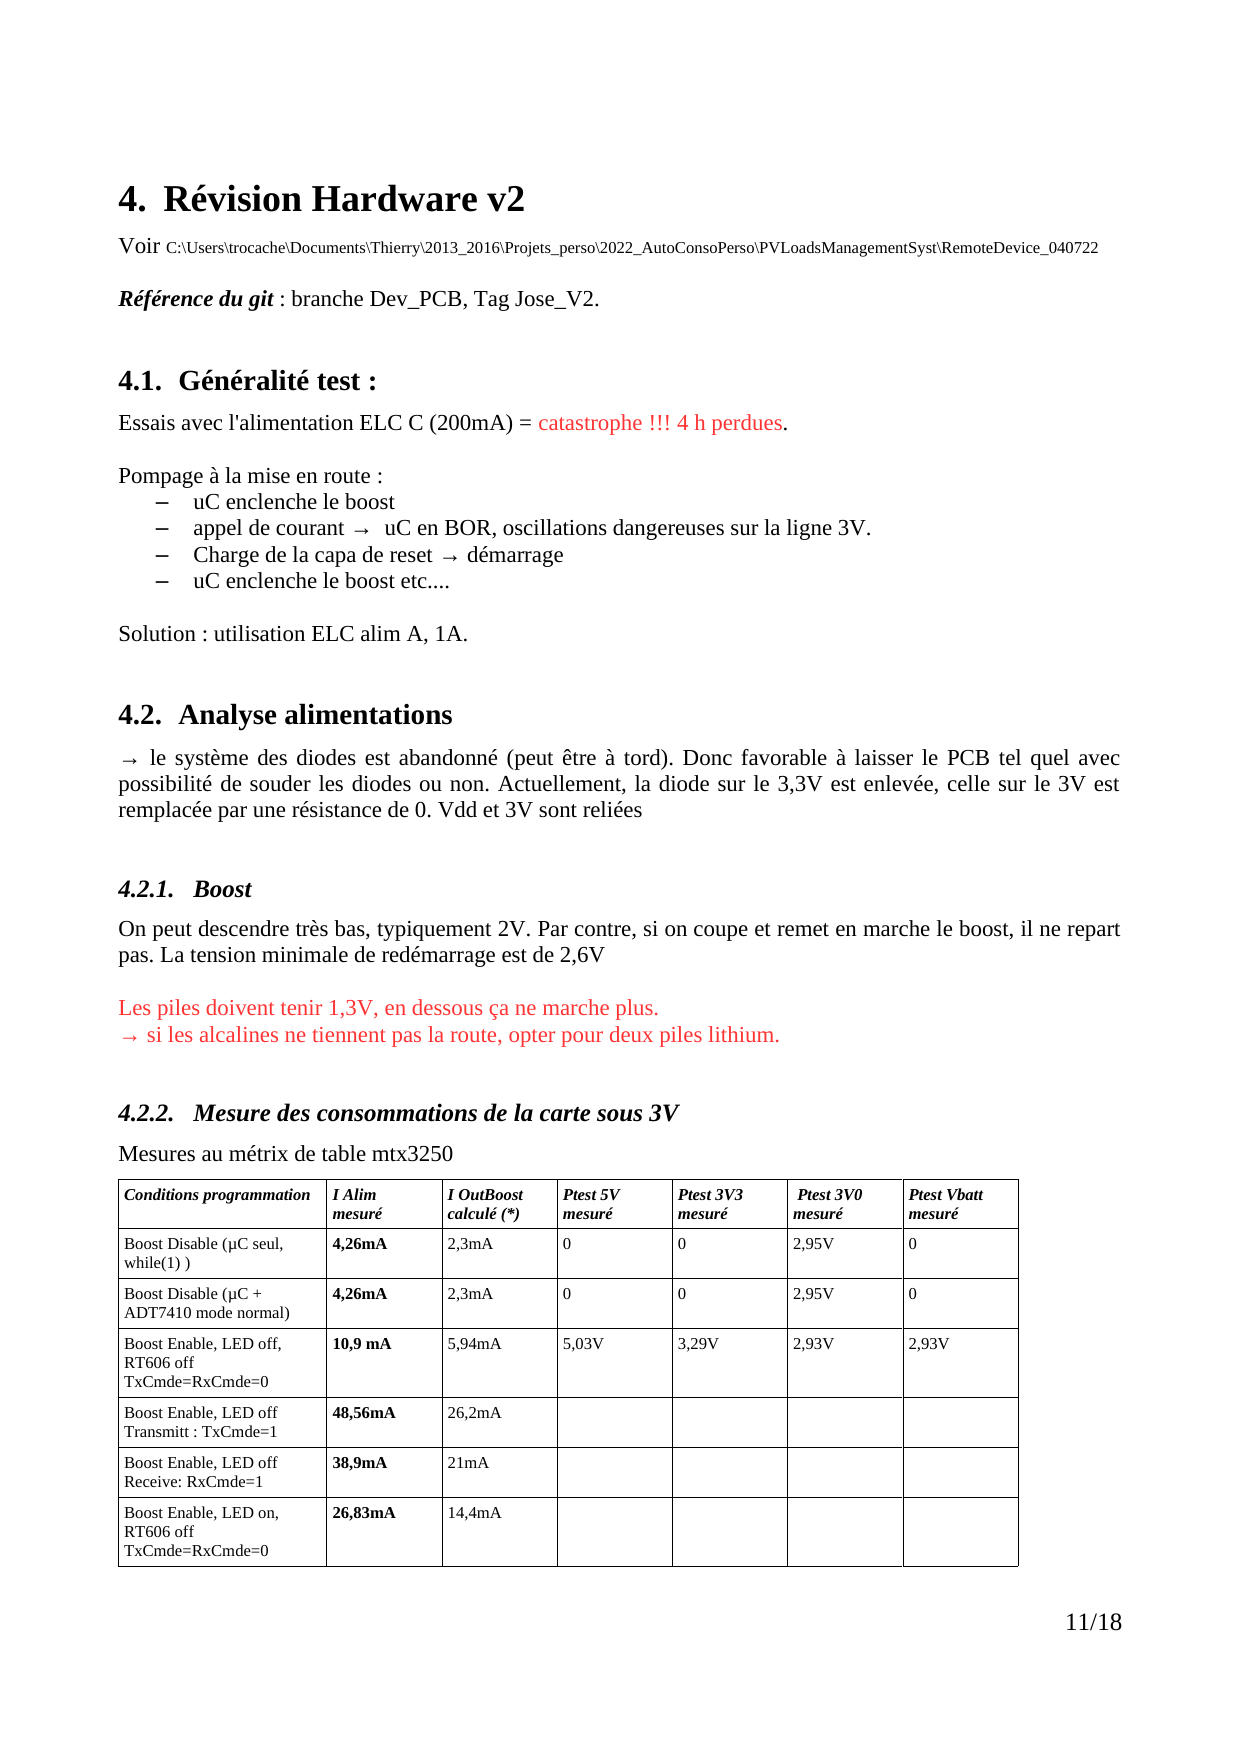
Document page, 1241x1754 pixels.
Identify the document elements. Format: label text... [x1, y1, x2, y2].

table_cell 0 [558, 1279, 672, 1328]
subtitle Analyse alimentations [118, 697, 1122, 731]
table_cell 2,3mA [443, 1279, 557, 1328]
table_cell Boost Enable, LED off Receive: RxCmde=1 [119, 1448, 326, 1497]
table_cell 3,29V [673, 1329, 787, 1397]
table_cell 0 [904, 1229, 1018, 1278]
table_header I OutBoost calculé (*) [443, 1180, 557, 1228]
list uC enclenche le boost etc.... [156, 567, 1122, 593]
table_cell Boost Enable, LED off Transmitt : TxCmde=1 [119, 1398, 326, 1447]
table_cell 48,56mA [327, 1398, 442, 1447]
table_cell 5,03V [558, 1329, 672, 1397]
text Solution : utilisation ELC alim A, 1A. [118, 620, 1122, 646]
table_cell Boost Disable (µC seul, while(1) ) [119, 1229, 326, 1278]
subtitle Généralité test : [118, 363, 1122, 396]
table_cell [788, 1498, 902, 1566]
table_cell [673, 1398, 787, 1447]
text Les piles doivent tenir 1,3V, en dessous ça ne marche plus. [118, 994, 1122, 1021]
table_header I Alim mesuré [327, 1180, 442, 1228]
subtitle Révision Hardware v2 [118, 176, 1122, 220]
table_cell 2,3mA [443, 1229, 557, 1278]
table_cell 0 [673, 1229, 787, 1278]
table_cell 2,93V [788, 1329, 902, 1397]
list Charge de la capa de reset → démarrage [156, 541, 1122, 567]
table_cell [788, 1448, 902, 1497]
table_cell 21mA [443, 1448, 557, 1497]
text On peut descendre très bas, typiquement 2V. Par contre, si on coupe et remet en marche le boost, il ne repart pas. La tension minimale de redémarrage est de 2,6V [118, 915, 1122, 968]
table_cell 2,95V [788, 1279, 902, 1328]
table_header Ptest 5V mesuré [558, 1180, 672, 1228]
table_cell 4,26mA [327, 1279, 442, 1328]
table_cell 4,26mA [327, 1229, 442, 1278]
table_cell 0 [673, 1279, 787, 1328]
table_header Ptest 3V0 mesuré [788, 1180, 902, 1228]
text Référence du git : branche Dev_PCB, Tag Jose_V2. [118, 285, 1122, 312]
subtitle Boost [118, 874, 1122, 903]
list uC enclenche le boost [156, 488, 1122, 514]
table_cell [558, 1398, 672, 1447]
table_cell [673, 1448, 787, 1497]
table_cell [673, 1498, 787, 1566]
table_cell Boost Disable (µC + ADT7410 mode normal) [119, 1279, 326, 1328]
table_cell 14,4mA [443, 1498, 557, 1566]
list appel de courant → uC en BOR, oscillations dangereuses sur la ligne 3V. [156, 514, 1122, 541]
text Voir C:\Users\trocache\Documents\Thierry\2013_2016\Projets_perso\2022_AutoConsoPerso\PVLoadsManagementSyst\RemoteDevice_040722 [118, 232, 1122, 259]
table_header Conditions programmation [119, 1180, 326, 1228]
table_cell 0 [904, 1279, 1018, 1328]
table_cell 0 [558, 1229, 672, 1278]
table_cell [558, 1448, 672, 1497]
table_cell [904, 1498, 1018, 1566]
text → le système des diodes est abandonné (peut être à tord). Donc favorable à laisser le PCB tel quel avec possibilité de souder les diodes ou non. Actuellement, la diode sur le 3,3V est enlevée, celle sur le 3V est remplacée par une résistance de 0. Vdd et 3V sont reliées [118, 743, 1122, 823]
table_cell [788, 1398, 902, 1447]
table_cell 26,83mA [327, 1498, 442, 1566]
table_cell 2,93V [904, 1329, 1018, 1397]
table_header Ptest 3V3 mesuré [673, 1180, 787, 1228]
table_cell 5,94mA [443, 1329, 557, 1397]
table_cell 10,9 mA [327, 1329, 442, 1397]
text Mesures au métrix de table mtx3250 [118, 1139, 1122, 1166]
table_cell 26,2mA [443, 1398, 557, 1447]
table_cell [904, 1448, 1018, 1497]
text → si les alcalines ne tiennent pas la route, opter pour deux piles lithium. [118, 1021, 1122, 1047]
table_header Ptest Vbatt mesuré [904, 1180, 1018, 1228]
text Pompage à la mise en route : [118, 462, 1122, 488]
table_cell [558, 1498, 672, 1566]
table_cell Boost Enable, LED on, RT606 off TxCmde=RxCmde=0 [119, 1498, 326, 1566]
text Essais avec l'alimentation ELC C (200mA) = catastrophe !!! 4 h perdues. [118, 409, 1122, 435]
subtitle Mesure des consommations de la carte sous 3V [118, 1098, 1122, 1127]
table_cell Boost Enable, LED off, RT606 off TxCmde=RxCmde=0 [119, 1329, 326, 1397]
table_cell [904, 1398, 1018, 1447]
table_cell 2,95V [788, 1229, 902, 1278]
table_cell 38,9mA [327, 1448, 442, 1497]
